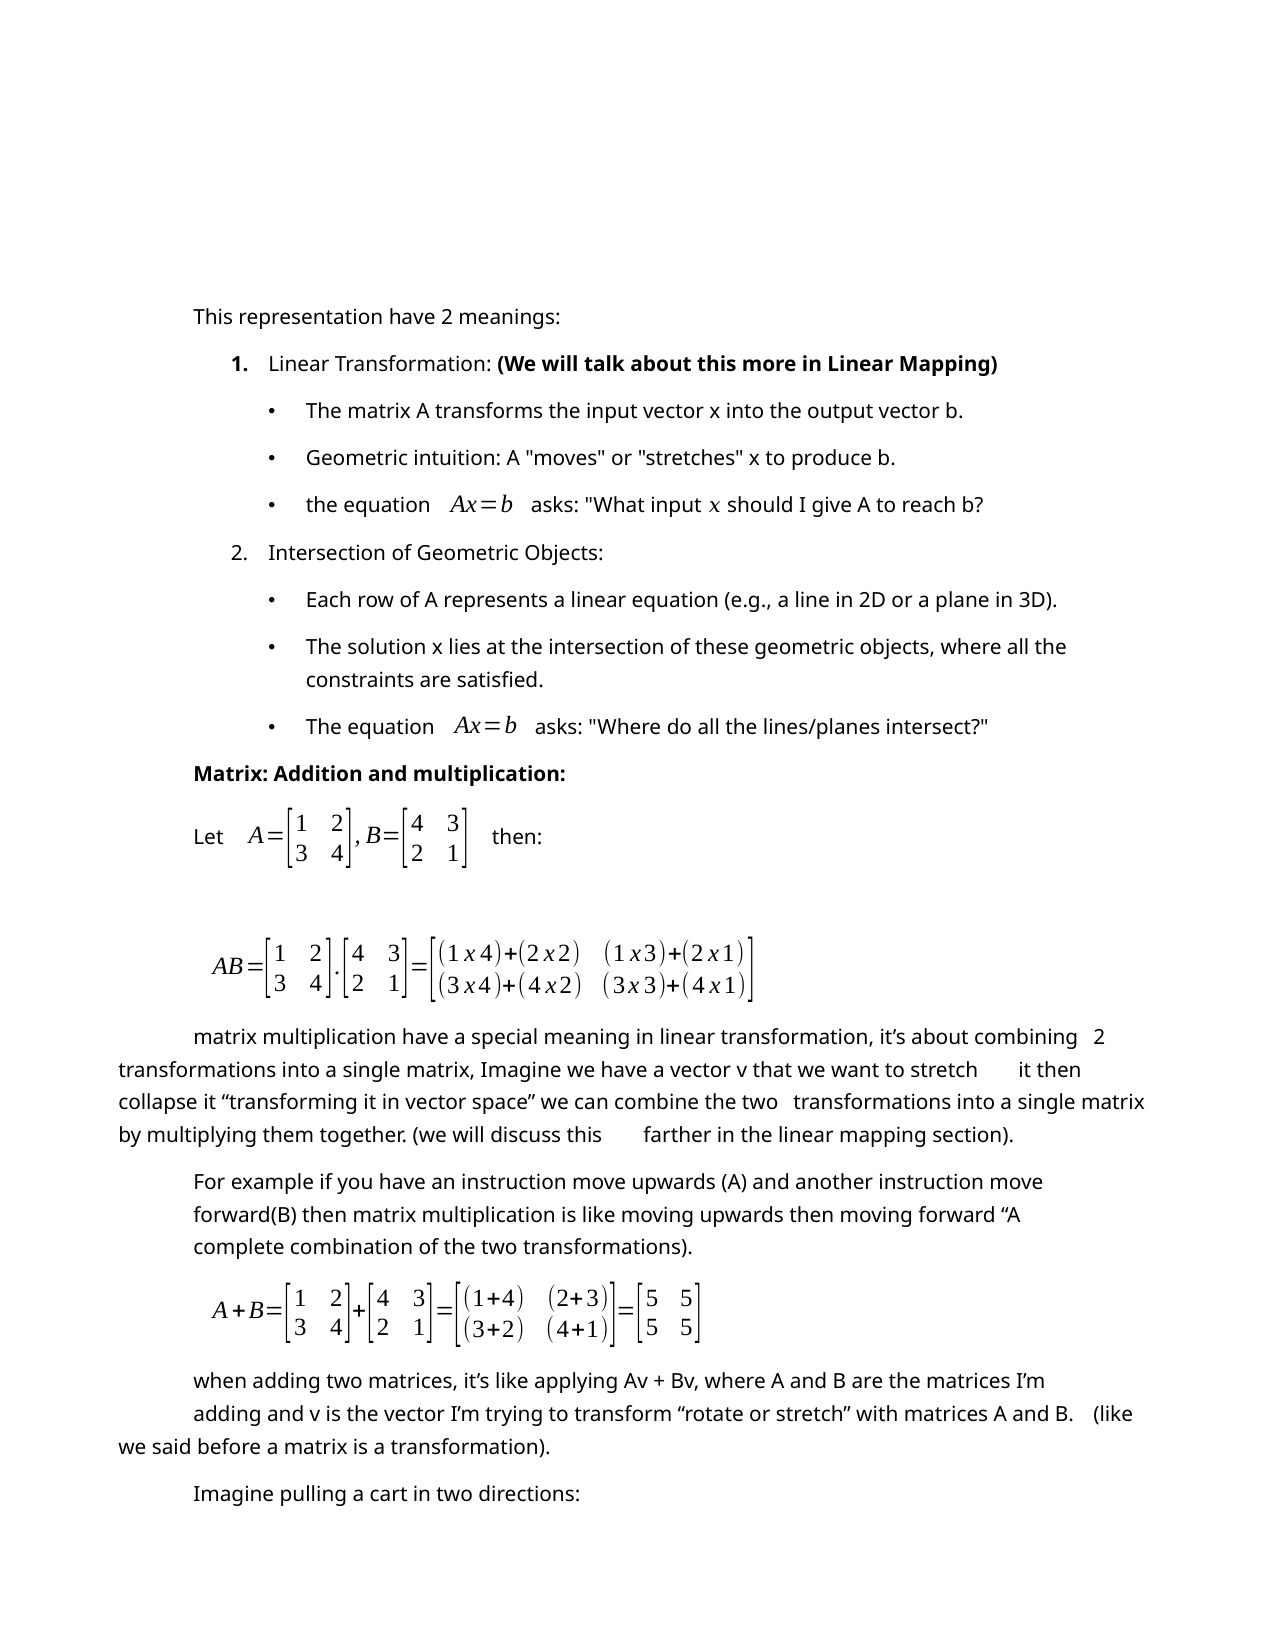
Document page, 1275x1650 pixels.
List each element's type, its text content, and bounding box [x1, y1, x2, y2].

text This representation have 2 meanings: [118, 302, 1157, 330]
list The equationasks: "Where do all the lines/planes intersect?" [268, 712, 1157, 740]
text when adding two matrices, it’s like applying Av + Bv, where A and B are the matrices I’m adding and v is the vector I’m trying to transform “rotate or stretch” with matrices A and B. (like we said before a matrix is a transformation). [118, 1367, 1157, 1460]
list Geometric intuition: A "moves" or "stretches" x to produce b. [268, 443, 1157, 472]
list the equationasks: "What input 𝑥 should I give A to reach b? [268, 491, 1157, 519]
list Intersection of Geometric Objects: [231, 538, 1157, 566]
list Linear Transformation: (We will talk about this more in Linear Mapping) [231, 349, 1157, 377]
list The solution x lies at the intersection of these geometric objects, where all the constraints are satisfied. [268, 632, 1157, 693]
text Imagine pulling a cart in two directions: [118, 1479, 1157, 1507]
text Matrix: Addition and multiplication: [118, 759, 1157, 788]
list Each row of A represents a linear equation (e.g., a line in 2D or a plane in 3D). [268, 585, 1157, 613]
list The matrix A transforms the input vector x into the output vector b. [268, 396, 1157, 425]
text For example if you have an instruction move upwards (A) and another instruction move forward(B) then matrix multiplication is like moving upwards then moving forward “A complete combination of the two transformations). [118, 1167, 1157, 1261]
text matrix multiplication have a special meaning in linear transformation, it’s about combining 2 transformations into a single matrix, Imagine we have a vector v that we want to stretch it then collapse it “transforming it in vector space” we can combine the two transformations into a single matrix by multiplying them together. (we will discuss this farther in the linear mapping section). [118, 1022, 1157, 1148]
text Let then: [118, 806, 1157, 869]
